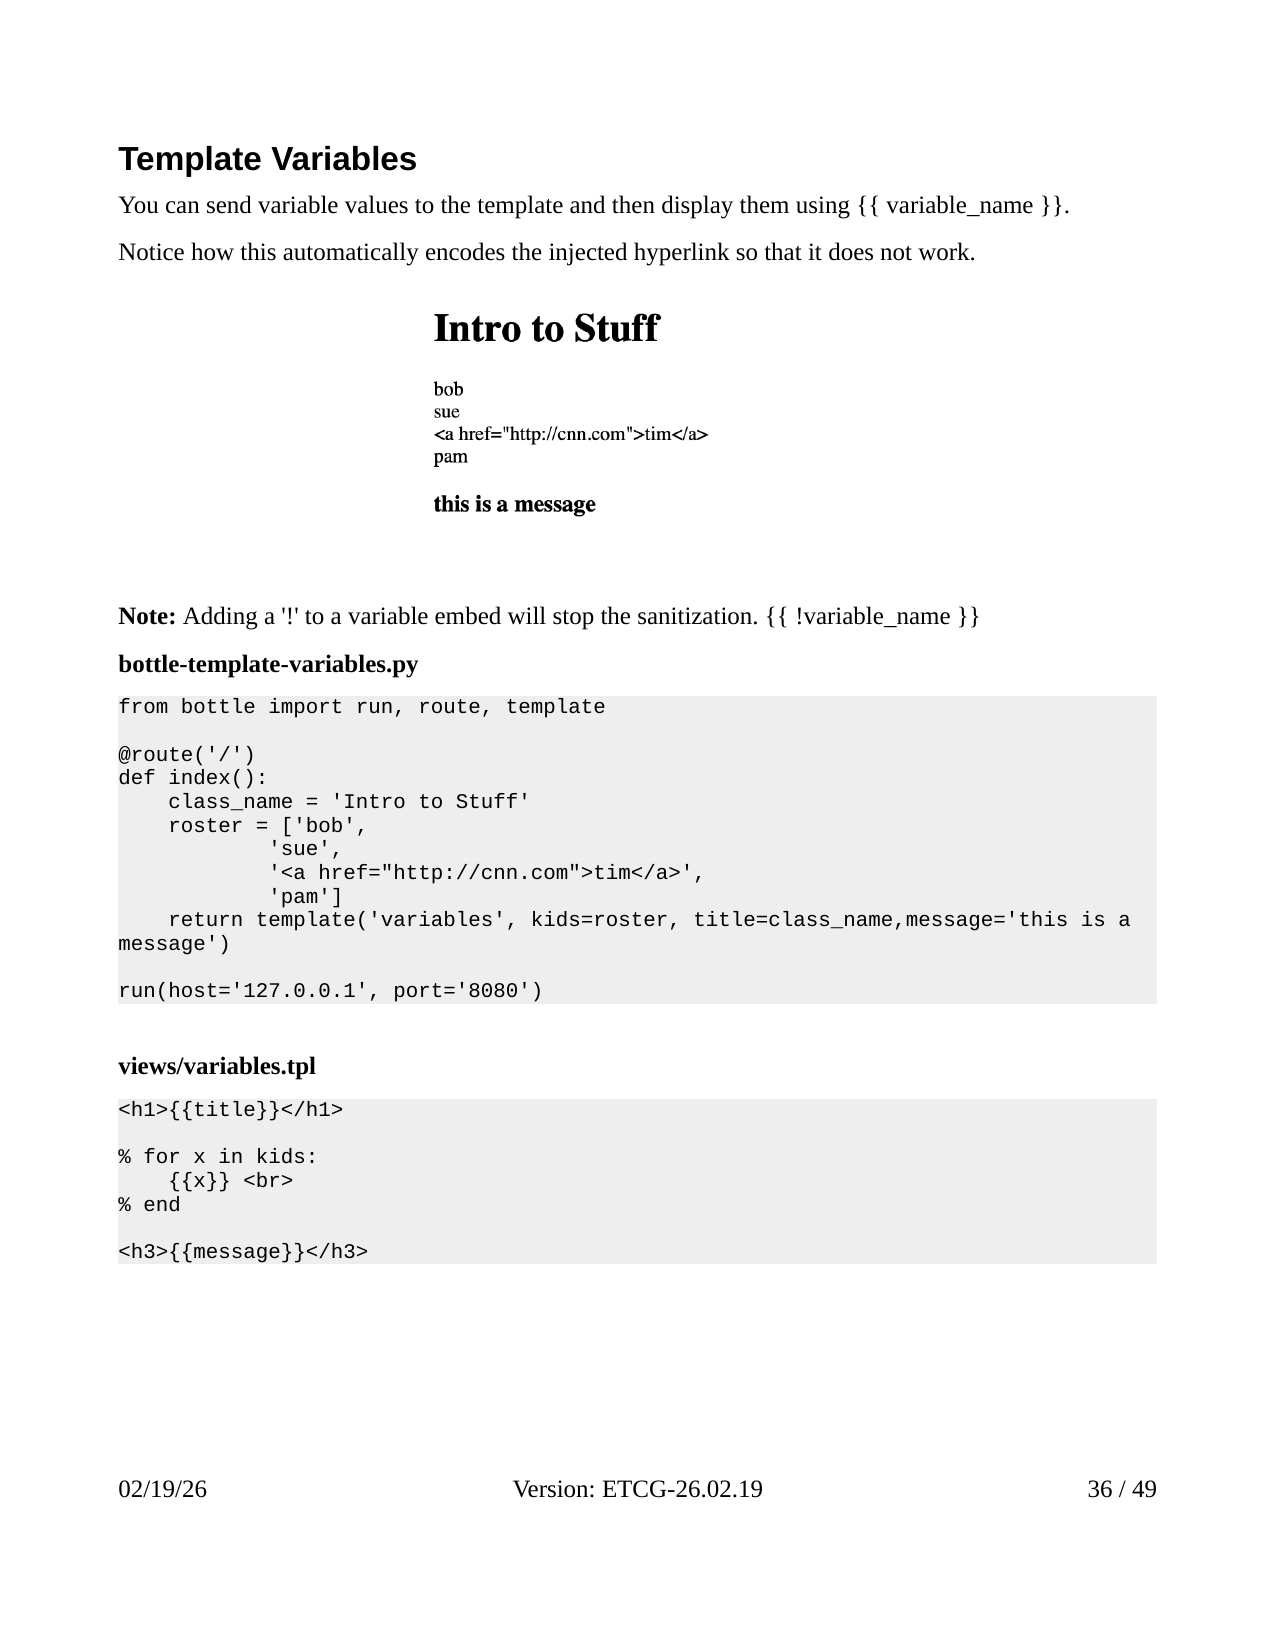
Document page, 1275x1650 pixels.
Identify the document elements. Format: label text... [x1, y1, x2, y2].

text <h1>{{title}}</h1> [118, 1099, 1157, 1123]
text {{x}} <br> [118, 1170, 1157, 1194]
text Notice how this automatically encodes the injected hyperlink so that it does not work. [118, 237, 1157, 266]
text % for x in kids: [118, 1146, 1157, 1170]
text bottle-template-variables.py [118, 649, 1157, 678]
text % end [118, 1194, 1157, 1217]
text from bottle import run, route, template [118, 696, 1157, 720]
text run(host='127.0.0.1', port='8080') [118, 980, 1157, 1004]
text <h3>{{message}}</h3> [118, 1241, 1157, 1264]
text def index(): [118, 767, 1157, 791]
text 'sue', [118, 838, 1157, 862]
subtitle Template Variables [118, 139, 1157, 177]
text 'pam'] [118, 886, 1157, 909]
picture [426, 300, 763, 531]
text @route('/') [118, 744, 1157, 767]
text roster = ['bob', [118, 815, 1157, 838]
text return template('variables', kids=roster, title=class_name,message='this is a message') [118, 909, 1157, 957]
text views/variables.tpl [118, 1051, 1157, 1080]
text '<a href="http://cnn.com">tim</a>', [118, 862, 1157, 886]
text You can send variable values to the template and then display them using {{ variable_name }}. [118, 190, 1157, 219]
text class_name = 'Intro to Stuff' [118, 791, 1157, 815]
text Note: Adding a '!' to a variable embed will stop the sanitization. {{ !variable_name }} [118, 601, 1157, 630]
